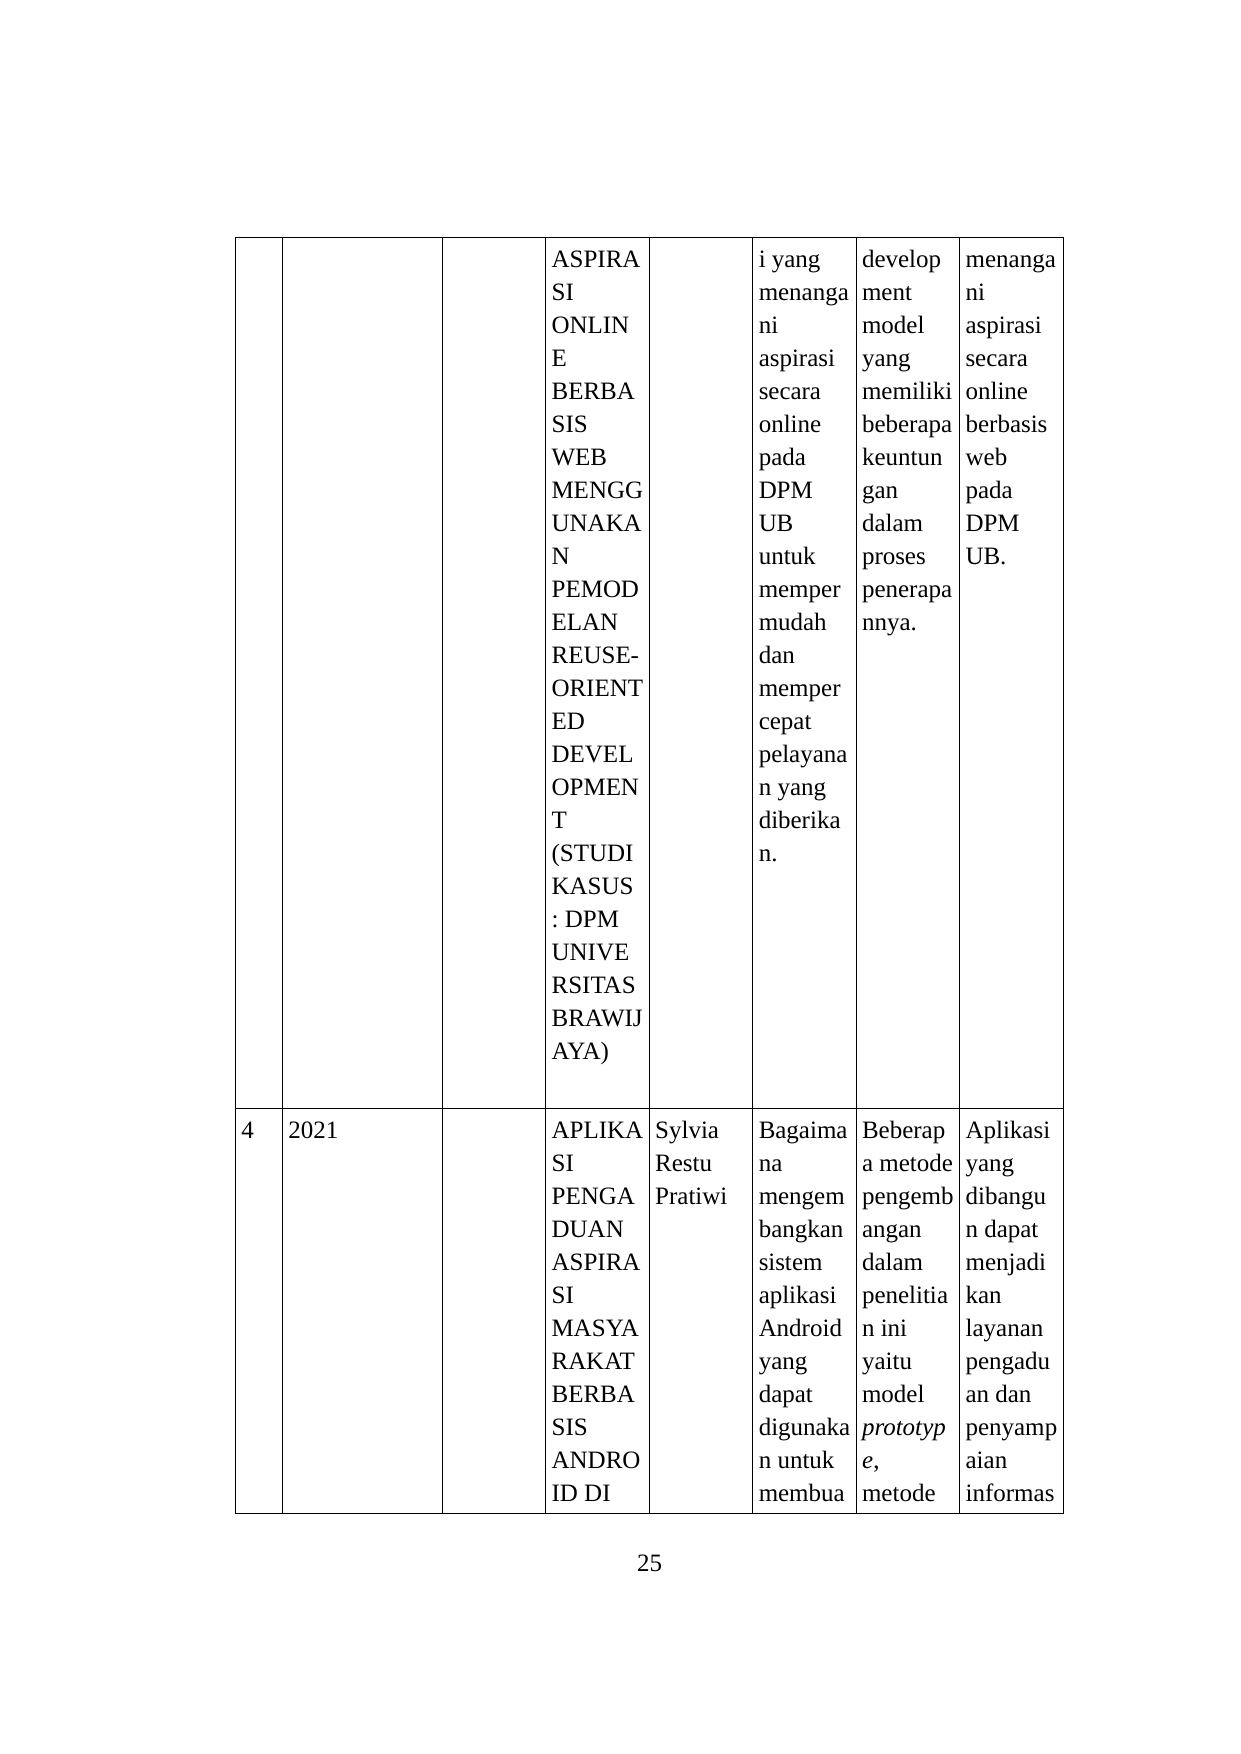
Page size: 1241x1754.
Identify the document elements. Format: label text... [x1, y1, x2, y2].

table_cell i yang menangani aspirasi secara online pada DPM UB untuk mempermudah dan mempercepat pelayanan yang diberikan. [753, 238, 856, 1108]
table_cell APLIKASI PENGADUAN ASPIRASI MASYARAKAT BERBASIS ANDROID DI [546, 1109, 649, 1512]
table_cell Sylvia Restu Pratiwi [650, 1109, 752, 1512]
table_cell ASPIRASI ONLINE BERBASIS WEB MENGGUNAKAN PEMODELAN REUSE- ORIENTED DEVELOPMENT (STUDI KASUS : DPM UNIVERSITAS BRAWIJAYA) [546, 238, 649, 1108]
table_cell 4 [236, 1109, 282, 1512]
table_cell [443, 238, 545, 1108]
table_cell Bagaimana mengembangkan sistem aplikasi Android yang dapat digunakan untuk membua [753, 1109, 856, 1512]
table_cell [283, 238, 442, 1108]
table_cell menangani aspirasi secara online berbasis web pada DPM UB. [960, 238, 1063, 1108]
table_cell [650, 238, 752, 1108]
table_cell [443, 1109, 545, 1512]
table_cell Aplikasi yang dibangun dapat menjadikan layanan pengaduan dan penyampaian informas [960, 1109, 1063, 1512]
table_cell 2021 [283, 1109, 442, 1512]
table_cell Beberapa metode pengembangan dalam penelitian ini yaitu model prototype, metode [857, 1109, 959, 1512]
table_cell development model yang memiliki beberapa keuntungan dalam proses penerapannya. [857, 238, 959, 1108]
table_cell [236, 238, 282, 1108]
